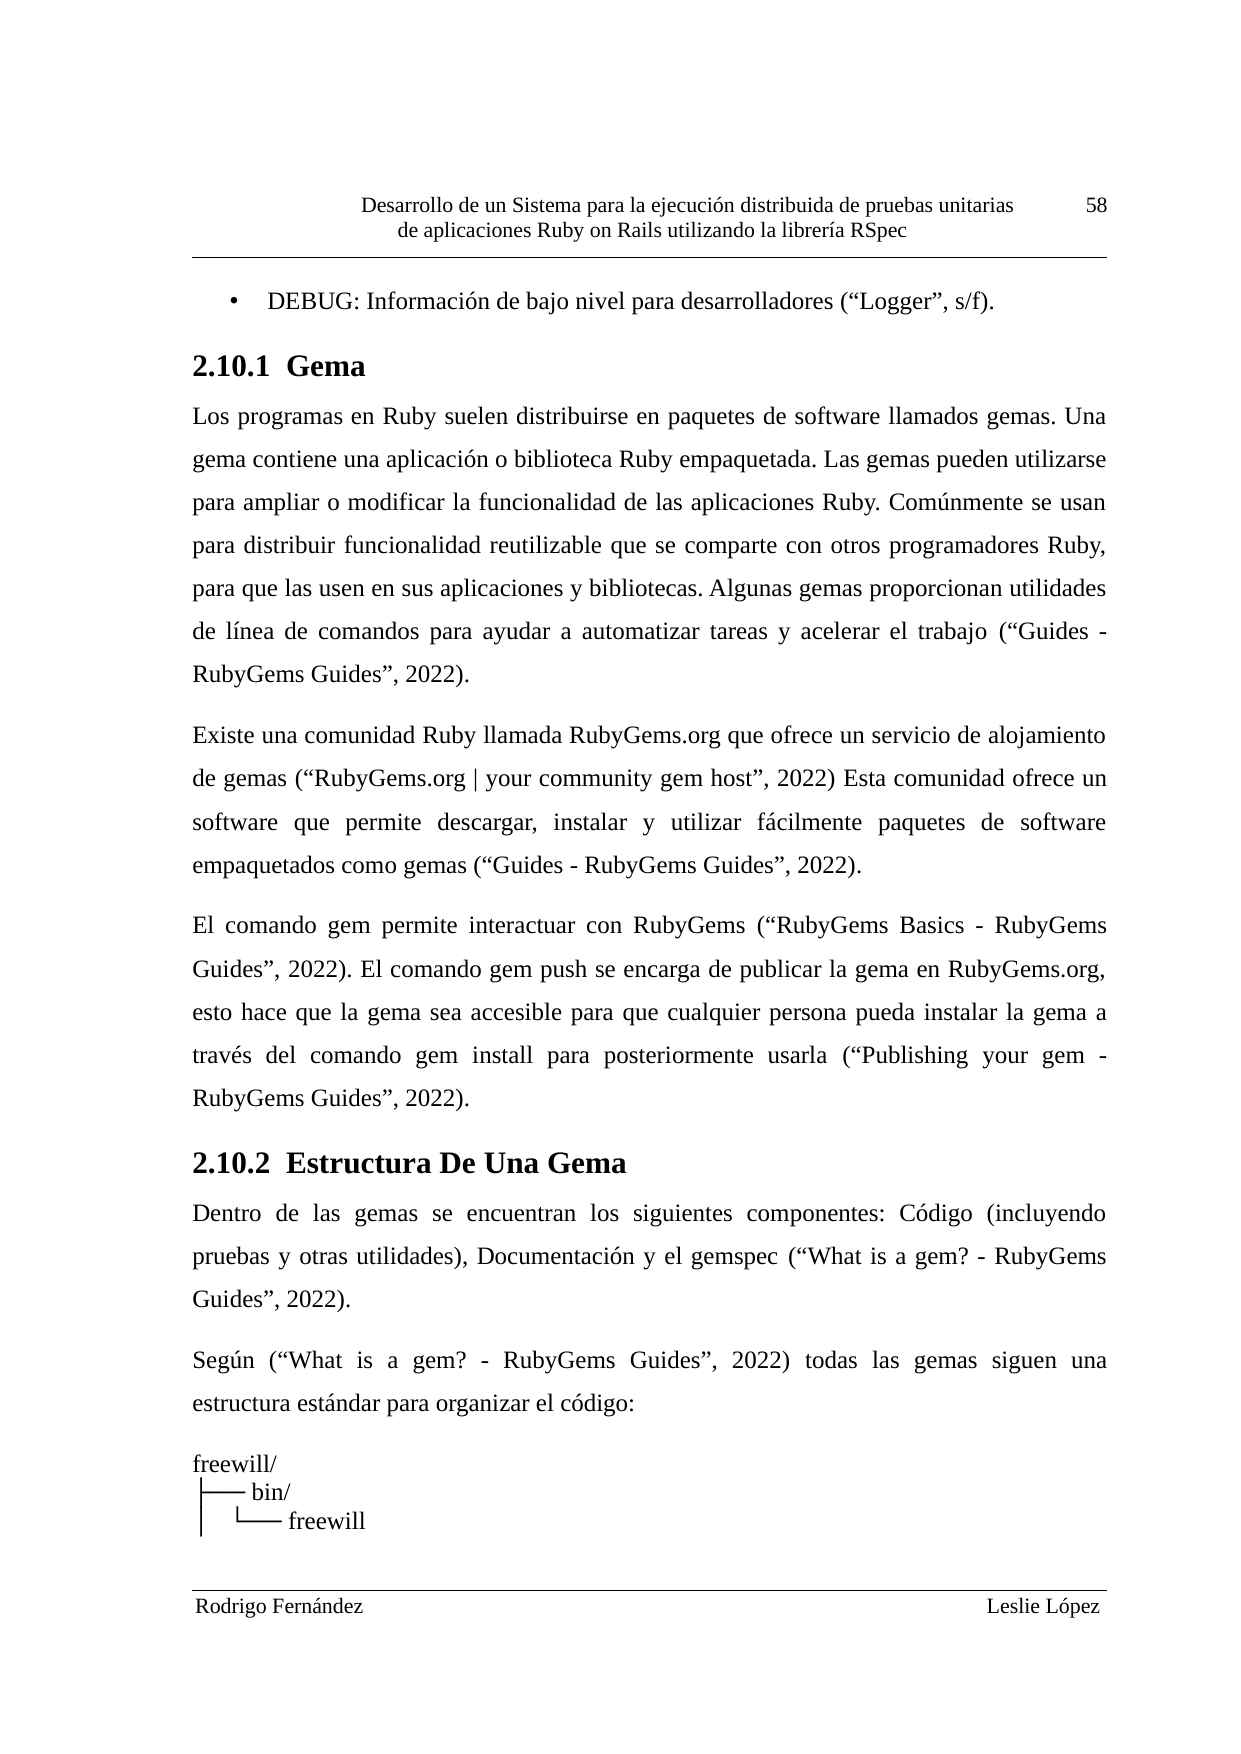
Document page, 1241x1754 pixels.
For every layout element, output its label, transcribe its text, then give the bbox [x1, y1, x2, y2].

text ├── bin/ [192, 1477, 200, 1506]
text Dentro de las gemas se encuentran los siguientes componentes: Código (incluyendo pruebas y otras utilidades), Documentación y el gemspec (“What is a gem? - RubyGems Guides”, 2022)⁠. [192, 1198, 1107, 1313]
text El comando gem permite interactuar con RubyGems (“RubyGems Basics - RubyGems Guides”, 2022)⁠. El comando gem push se encarga de publicar la gema en RubyGems.org, esto hace que la gema sea accesible para que cualquier persona pueda instalar la gema a través del comando gem install para posteriormente usarla (“Publishing your gem - RubyGems Guides”, 2022)⁠. [192, 911, 1107, 1112]
text freewill/ [192, 1449, 1107, 1477]
text Según (“What is a gem? - RubyGems Guides”, 2022)⁠ todas las gemas siguen una estructura estándar para organizar el código: [192, 1345, 1107, 1417]
text ├── bin/ [202, 1477, 1107, 1506]
text │ └── freewill [202, 1506, 1107, 1535]
subtitle Estructura de una Gema [192, 1144, 1107, 1180]
list DEBUG: Información de bajo nivel para desarrolladores (“Logger”, s/f).⁠ [229, 286, 1107, 315]
text Los programas en Ruby suelen distribuirse en paquetes de software llamados gemas. Una gema contiene una aplicación o biblioteca Ruby empaquetada. Las gemas pueden utilizarse para ampliar o modificar la funcionalidad de las aplicaciones Ruby. Comúnmente se usan para distribuir funcionalidad reutilizable que se comparte con otros programadores Ruby, para que las usen en sus aplicaciones y bibliotecas. Algunas gemas proporcionan utilidades de línea de comandos para ayudar a automatizar tareas y acelerar el trabajo (“Guides - RubyGems Guides”, 2022)⁠. [192, 401, 1107, 688]
text Existe una comunidad Ruby llamada RubyGems.org que ofrece un servicio de alojamiento de gemas (“RubyGems.org | your community gem host”, 2022)⁠ Esta comunidad ofrece un software que permite descargar, instalar y utilizar fácilmente paquetes de software empaquetados como gemas (“Guides - RubyGems Guides”, 2022)⁠. [192, 720, 1107, 878]
subtitle Gema [192, 347, 1107, 383]
